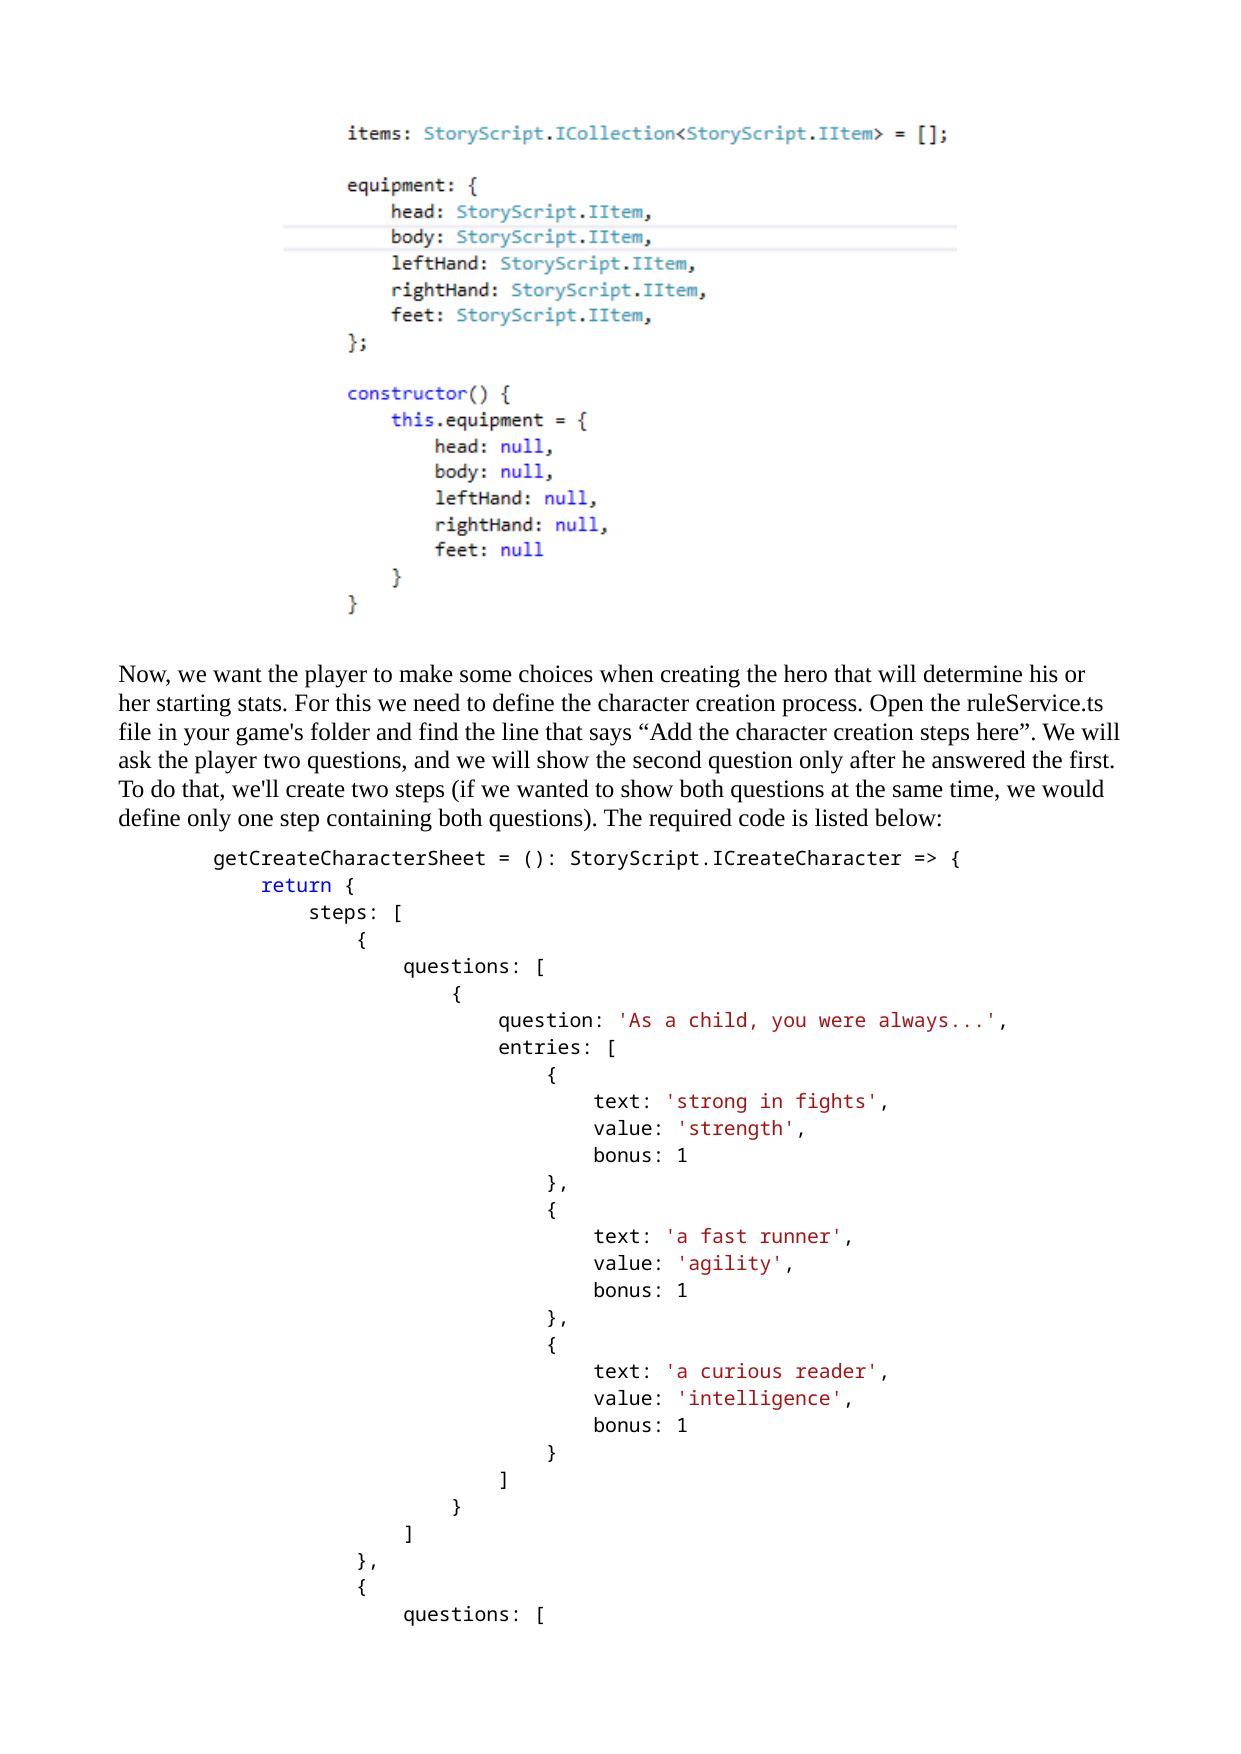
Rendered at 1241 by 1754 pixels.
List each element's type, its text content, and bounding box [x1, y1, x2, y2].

text { [118, 1330, 1122, 1357]
text ] [118, 1465, 1122, 1492]
text question: 'As a child, you were always...', [118, 1006, 1122, 1033]
text bonus: 1 [118, 1141, 1122, 1168]
text entries: [ [118, 1033, 1122, 1060]
text { [118, 979, 1122, 1006]
text text: 'strong in fights', [118, 1087, 1122, 1114]
text bonus: 1 [118, 1276, 1122, 1303]
text value: 'agility', [118, 1249, 1122, 1276]
text }, [118, 1546, 1122, 1573]
text { [118, 1573, 1122, 1600]
text value: 'intelligence', [118, 1384, 1122, 1411]
text getCreateCharacterSheet = (): StoryScript.ICreateCharacter => { [118, 844, 1122, 871]
text questions: [ [118, 952, 1122, 979]
text questions: [ [118, 1600, 1122, 1627]
text { [118, 1060, 1122, 1087]
text { [118, 925, 1122, 952]
text text: 'a curious reader', [118, 1357, 1122, 1384]
text { [118, 1195, 1122, 1222]
text steps: [ [118, 898, 1122, 925]
text }, [118, 1168, 1122, 1195]
text }, [118, 1303, 1122, 1330]
text bonus: 1 [118, 1411, 1122, 1438]
text ] [118, 1519, 1122, 1546]
picture [283, 118, 957, 619]
text text: 'a fast runner', [118, 1222, 1122, 1249]
text } [118, 1438, 1122, 1465]
text value: 'strength', [118, 1114, 1122, 1141]
text return { [118, 871, 1122, 898]
text Now, we want the player to make some choices when creating the hero that will determine his or her starting stats. For this we need to define the character creation process. Open the ruleService.ts file in your game's folder and find the line that says “Add the character creation steps here”. We will ask the player two questions, and we will show the second question only after he answered the first. To do that, we'll create two steps (if we wanted to show both questions at the same time, we would define only one step containing both questions). The required code is listed below: [118, 659, 1122, 832]
text } [118, 1492, 1122, 1519]
